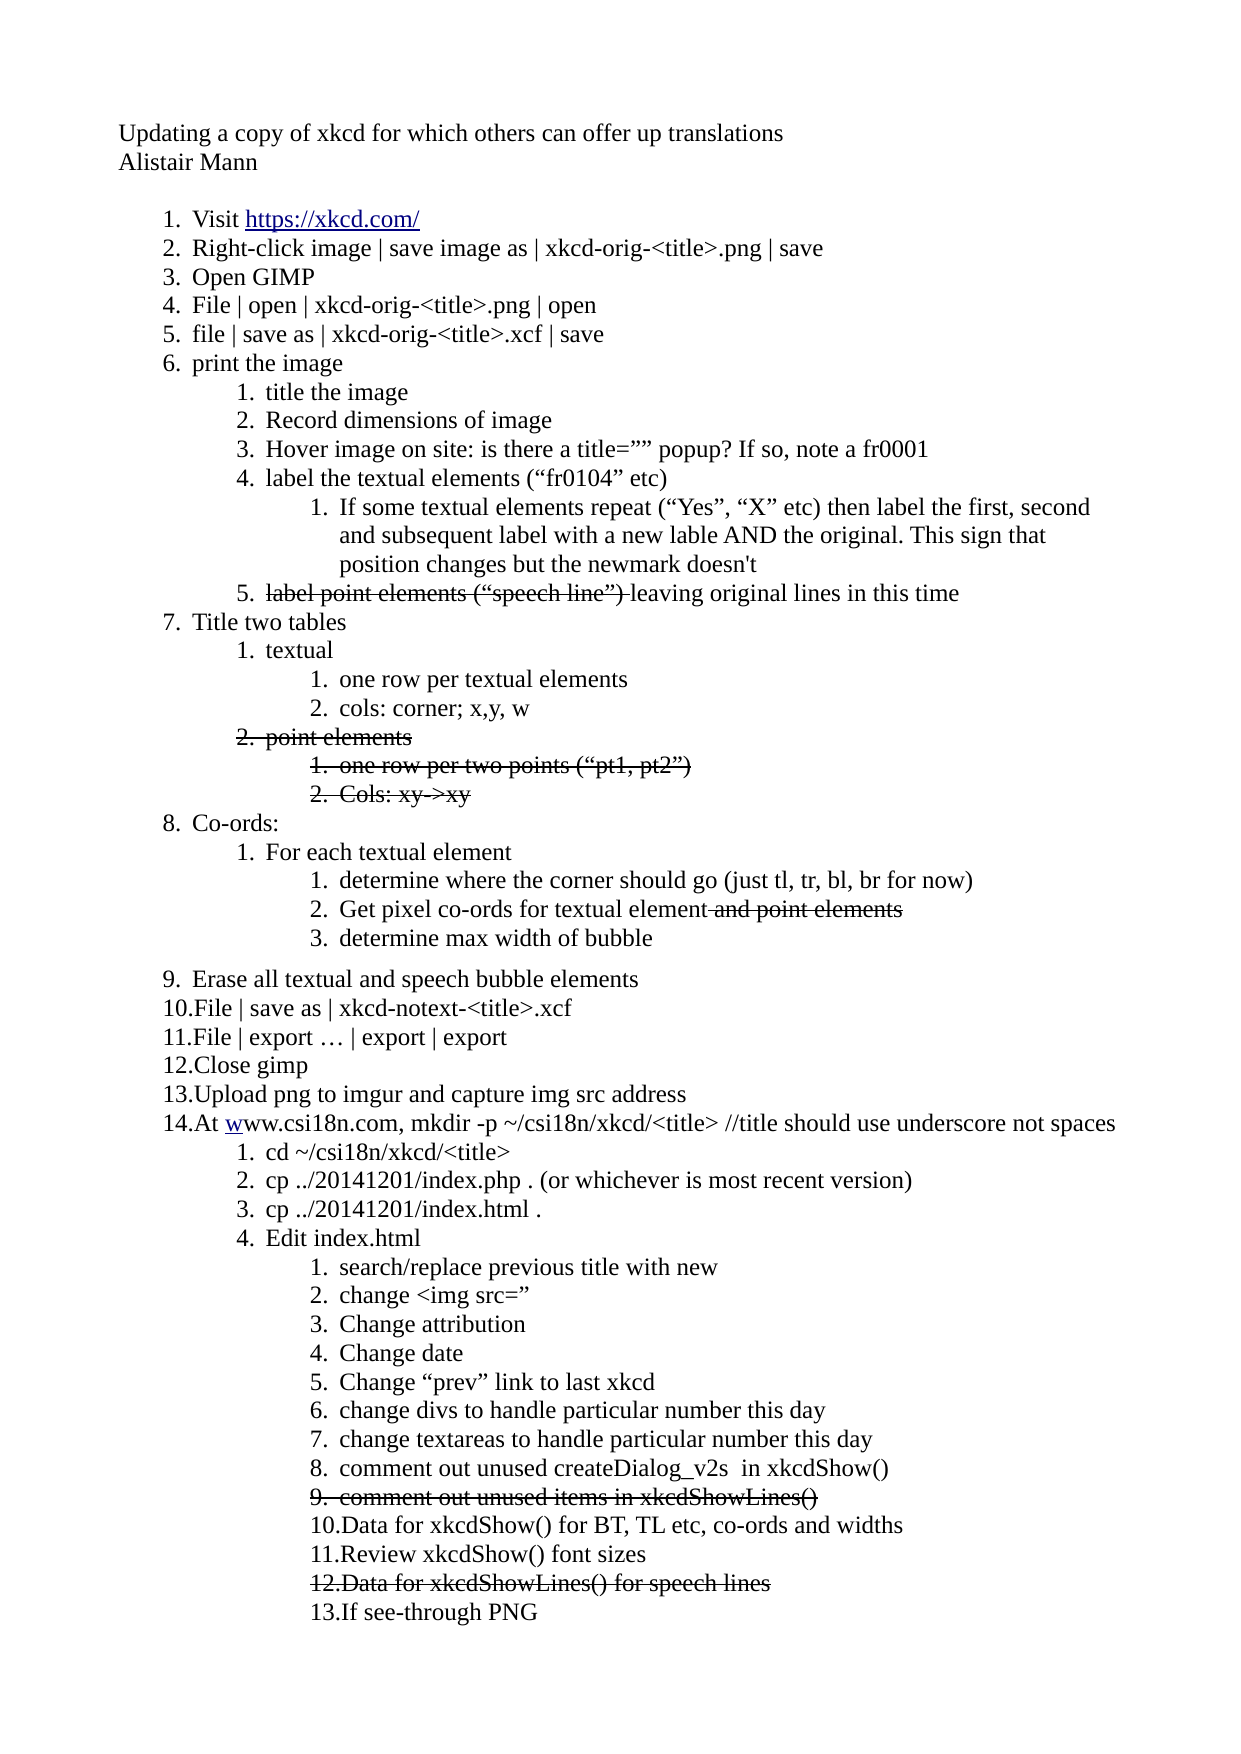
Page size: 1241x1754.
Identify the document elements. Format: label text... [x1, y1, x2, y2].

list textual [236, 636, 1122, 664]
list one row per textual elements [309, 664, 1122, 693]
list Co-ords: [162, 808, 1122, 837]
list Record dimensions of image [236, 406, 1122, 434]
list File | open | xkcd-orig-<title>.png | open [162, 291, 1122, 319]
list comment out unused items in xkcdShowLines() [309, 1482, 1122, 1511]
list File | export … | export | export [162, 1022, 1122, 1051]
list Close gimp [162, 1051, 1122, 1079]
list cp ../20141201/index.php . (or whichever is most recent version) [236, 1166, 1122, 1194]
list point elements [236, 722, 1122, 751]
list Open GIMP [162, 262, 1122, 291]
list Data for xkcdShowLines() for speech lines [309, 1568, 1122, 1597]
list For each textual element [236, 837, 1122, 866]
list File | save as | xkcd-notext-<title>.xcf [162, 993, 1122, 1022]
list Hover image on site: is there a title=”” popup? If so, note a fr0001 [236, 434, 1122, 463]
text Alistair Mann [118, 147, 1122, 176]
list label point elements (“speech line”) leaving original lines in this time [236, 578, 1122, 607]
list Data for xkcdShow() for BT, TL etc, co-ords and widths [309, 1511, 1122, 1539]
list At www.csi18n.com, mkdir -p ~/csi18n/xkcd/<title> //title should use underscore not spaces [162, 1108, 1122, 1137]
list Review xkcdShow() font sizes [309, 1539, 1122, 1568]
list Cols: xy->xy [309, 779, 1122, 808]
list one row per two points (“pt1, pt2”) [309, 751, 1122, 779]
list print the image [162, 348, 1122, 377]
text Updating a copy of xkcd for which others can offer up translations [118, 118, 1122, 147]
list Change “prev” link to last xkcd [309, 1367, 1122, 1396]
list Change attribution [309, 1309, 1122, 1338]
list cols: corner; x,y, w [309, 693, 1122, 722]
list cd ~/csi18n/xkcd/<title> [236, 1137, 1122, 1166]
list If some textual elements repeat (“Yes”, “X” etc) then label the first, second and subsequent label with a new lable AND the original. This sign that position changes but the newmark doesn't [309, 492, 1122, 578]
list Get pixel co-ords for textual element and point elements [309, 894, 1122, 923]
list comment out unused createDialog_v2s in xkcdShow() [309, 1453, 1122, 1482]
list Right-click image | save image as | xkcd-orig-<title>.png | save [162, 233, 1122, 262]
list search/replace previous title with new [309, 1252, 1122, 1281]
list Visit https://xkcd.com/ [162, 204, 1122, 233]
list Erase all textual and speech bubble elements [162, 964, 1122, 993]
list cp ../20141201/index.html . [236, 1194, 1122, 1223]
list If see-through PNG [309, 1597, 1122, 1626]
list Edit index.html [236, 1223, 1122, 1252]
list change textareas to handle particular number this day [309, 1424, 1122, 1453]
list determine where the corner should go (just tl, tr, bl, br for now) [309, 866, 1122, 894]
list Change date [309, 1338, 1122, 1367]
list determine max width of bubble [309, 923, 1122, 952]
list change divs to handle particular number this day [309, 1396, 1122, 1424]
list label the textual elements (“fr0104” etc) [236, 463, 1122, 492]
list Title two tables [162, 607, 1122, 636]
list change <img src=” [309, 1281, 1122, 1309]
list title the image [236, 377, 1122, 406]
list file | save as | xkcd-orig-<title>.xcf | save [162, 319, 1122, 348]
list Upload png to imgur and capture img src address [162, 1079, 1122, 1108]
